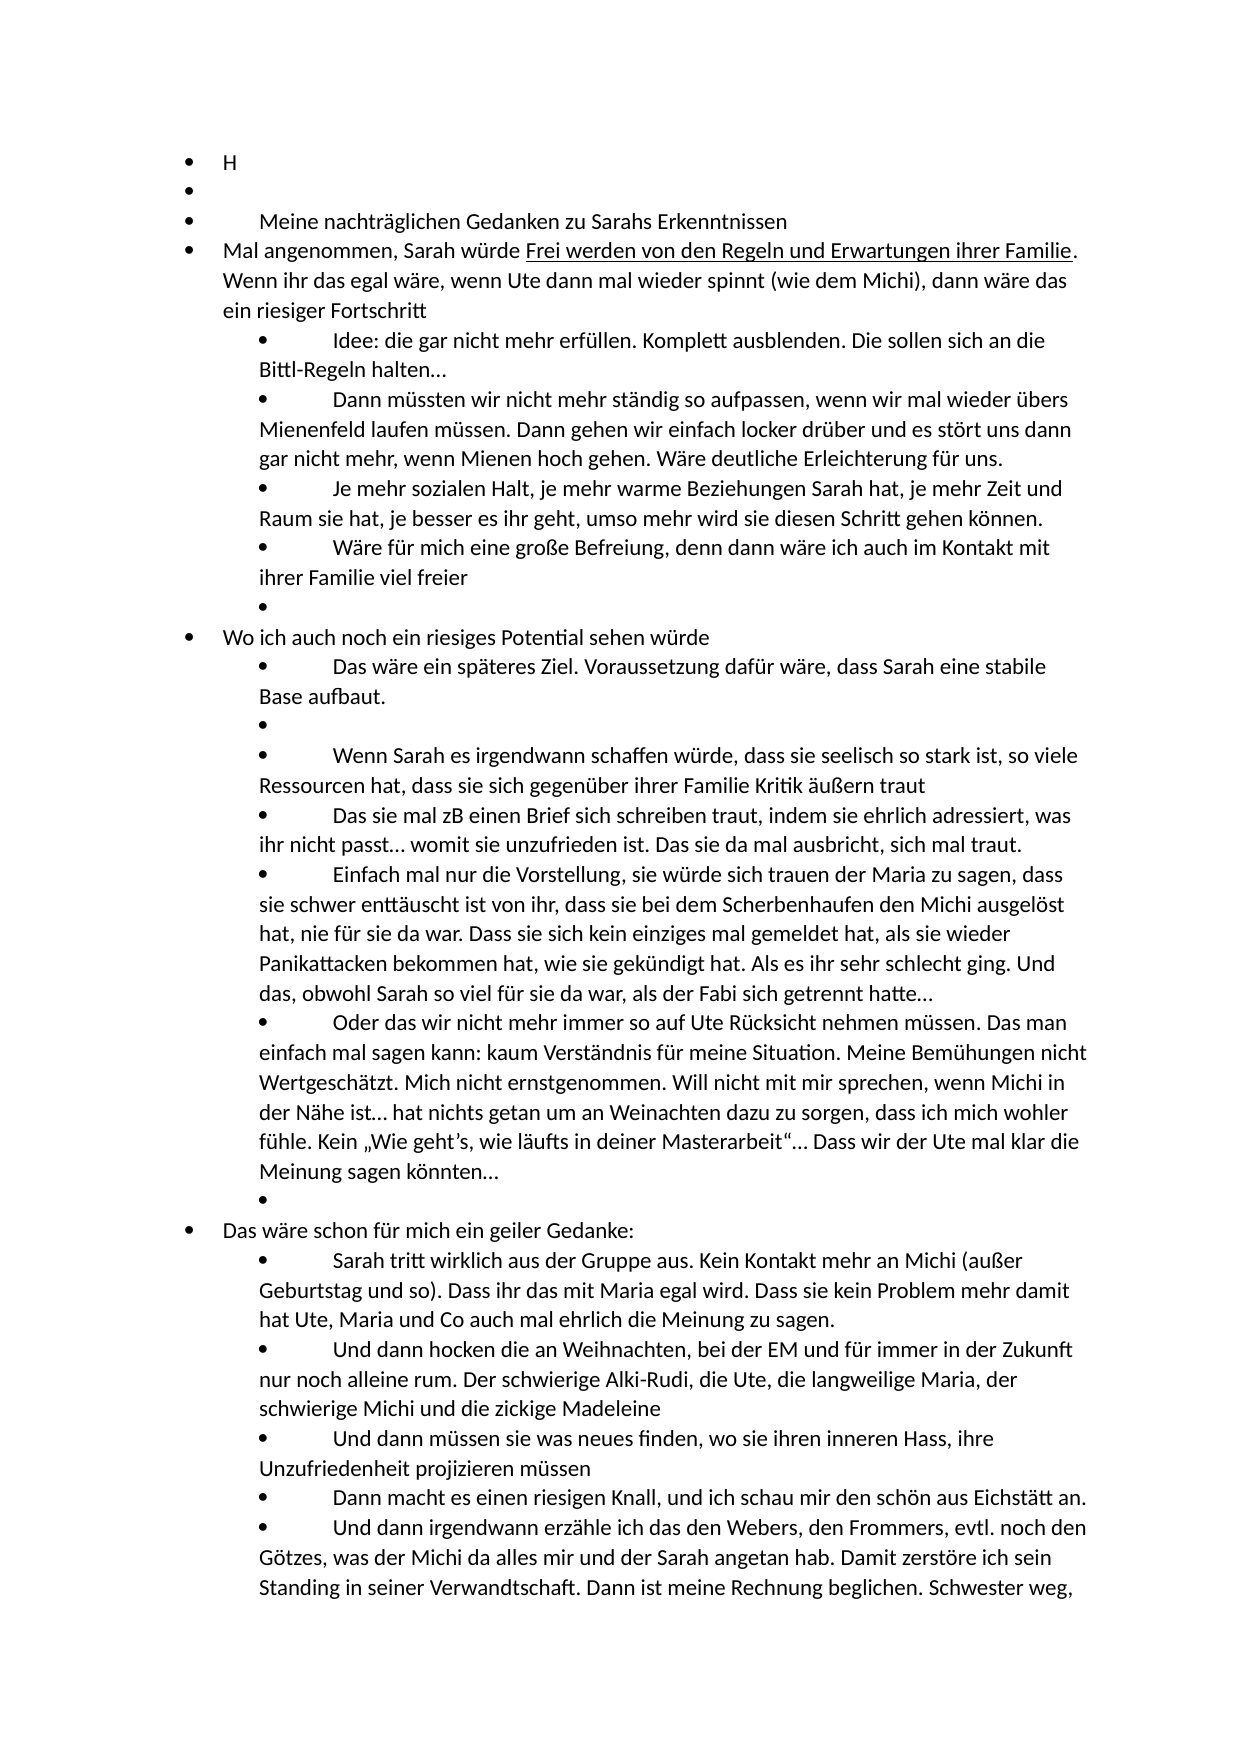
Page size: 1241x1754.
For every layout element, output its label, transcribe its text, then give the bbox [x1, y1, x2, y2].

list Meine nachträglichen Gedanken zu Sarahs Erkenntnissen [185, 207, 1093, 235]
list Das wäre ein späteres Ziel. Voraussetzung dafür wäre, dass Sarah eine stabile Base aufbaut. [259, 652, 1093, 710]
list Wäre für mich eine große Befreiung, denn dann wäre ich auch im Kontakt mit ihrer Familie viel freier [259, 533, 1093, 591]
list Und dann hocken die an Weihnachten, bei der EM und für immer in der Zukunft nur noch alleine rum. Der schwierige Alki-Rudi, die Ute, die langweilige Maria, der schwierige Michi und die zickige Madeleine [259, 1335, 1093, 1422]
list Oder das wir nicht mehr immer so auf Ute Rücksicht nehmen müssen. Das man einfach mal sagen kann: kaum Verständnis für meine Situation. Meine Bemühungen nicht Wertgeschätzt. Mich nicht ernstgenommen. Will nicht mit mir sprechen, wenn Michi in der Nähe ist… hat nichts getan um an Weinachten dazu zu sorgen, dass ich mich wohler fühle. Kein „Wie geht’s, wie läufts in deiner Masterarbeit“… Dass wir der Ute mal klar die Meinung sagen könnten… [259, 1008, 1093, 1185]
list Sarah tritt wirklich aus der Gruppe aus. Kein Kontakt mehr an Michi (außer Geburtstag und so). Dass ihr das mit Maria egal wird. Dass sie kein Problem mehr damit hat Ute, Maria und Co auch mal ehrlich die Meinung zu sagen. [259, 1246, 1093, 1333]
list Wenn Sarah es irgendwann schaffen würde, dass sie seelisch so stark ist, so viele Ressourcen hat, dass sie sich gegenüber ihrer Familie Kritik äußern traut [259, 741, 1093, 799]
list Dann müssten wir nicht mehr ständig so aufpassen, wenn wir mal wieder übers Mienenfeld laufen müssen. Dann gehen wir einfach locker drüber und es stört uns dann gar nicht mehr, wenn Mienen hoch gehen. Wäre deutliche Erleichterung für uns. [259, 385, 1093, 472]
list Mal angenommen, Sarah würde Frei werden von den Regeln und Erwartungen ihrer Familie. Wenn ihr das egal wäre, wenn Ute dann mal wieder spinnt (wie dem Michi), dann wäre das ein riesiger Fortschritt [185, 237, 1093, 324]
list Je mehr sozialen Halt, je mehr warme Beziehungen Sarah hat, je mehr Zeit und Raum sie hat, je besser es ihr geht, umso mehr wird sie diesen Schritt gehen können. [259, 474, 1093, 532]
list H [185, 148, 1093, 176]
list Idee: die gar nicht mehr erfüllen. Komplett ausblenden. Die sollen sich an die Bittl-Regeln halten… [259, 326, 1093, 383]
list Und dann müssen sie was neues finden, wo sie ihren inneren Hass, ihre Unzufriedenheit projizieren müssen [259, 1424, 1093, 1482]
list Das wäre schon für mich ein geiler Gedanke: [185, 1216, 1093, 1244]
list Das sie mal zB einen Brief sich schreiben traut, indem sie ehrlich adressiert, was ihr nicht passt… womit sie unzufrieden ist. Das sie da mal ausbricht, sich mal traut. [259, 801, 1093, 858]
list Wo ich auch noch ein riesiges Potential sehen würde [185, 623, 1093, 651]
list Einfach mal nur die Vorstellung, sie würde sich trauen der Maria zu sagen, dass sie schwer enttäuscht ist von ihr, dass sie bei dem Scherbenhaufen den Michi ausgelöst hat, nie für sie da war. Dass sie sich kein einziges mal gemeldet hat, als sie wieder Panikattacken bekommen hat, wie sie gekündigt hat. Als es ihr sehr schlecht ging. Und das, obwohl Sarah so viel für sie da war, als der Fabi sich getrennt hatte… [259, 860, 1093, 1007]
list Und dann irgendwann erzähle ich das den Webers, den Frommers, evtl. noch den Götzes, was der Michi da alles mir und der Sarah angetan hab. Damit zerstöre ich sein Standing in seiner Verwandtschaft. Dann ist meine Rechnung beglichen. Schwester weg, [259, 1513, 1093, 1601]
list Dann macht es einen riesigen Knall, und ich schau mir den schön aus Eichstätt an. [259, 1483, 1093, 1512]
